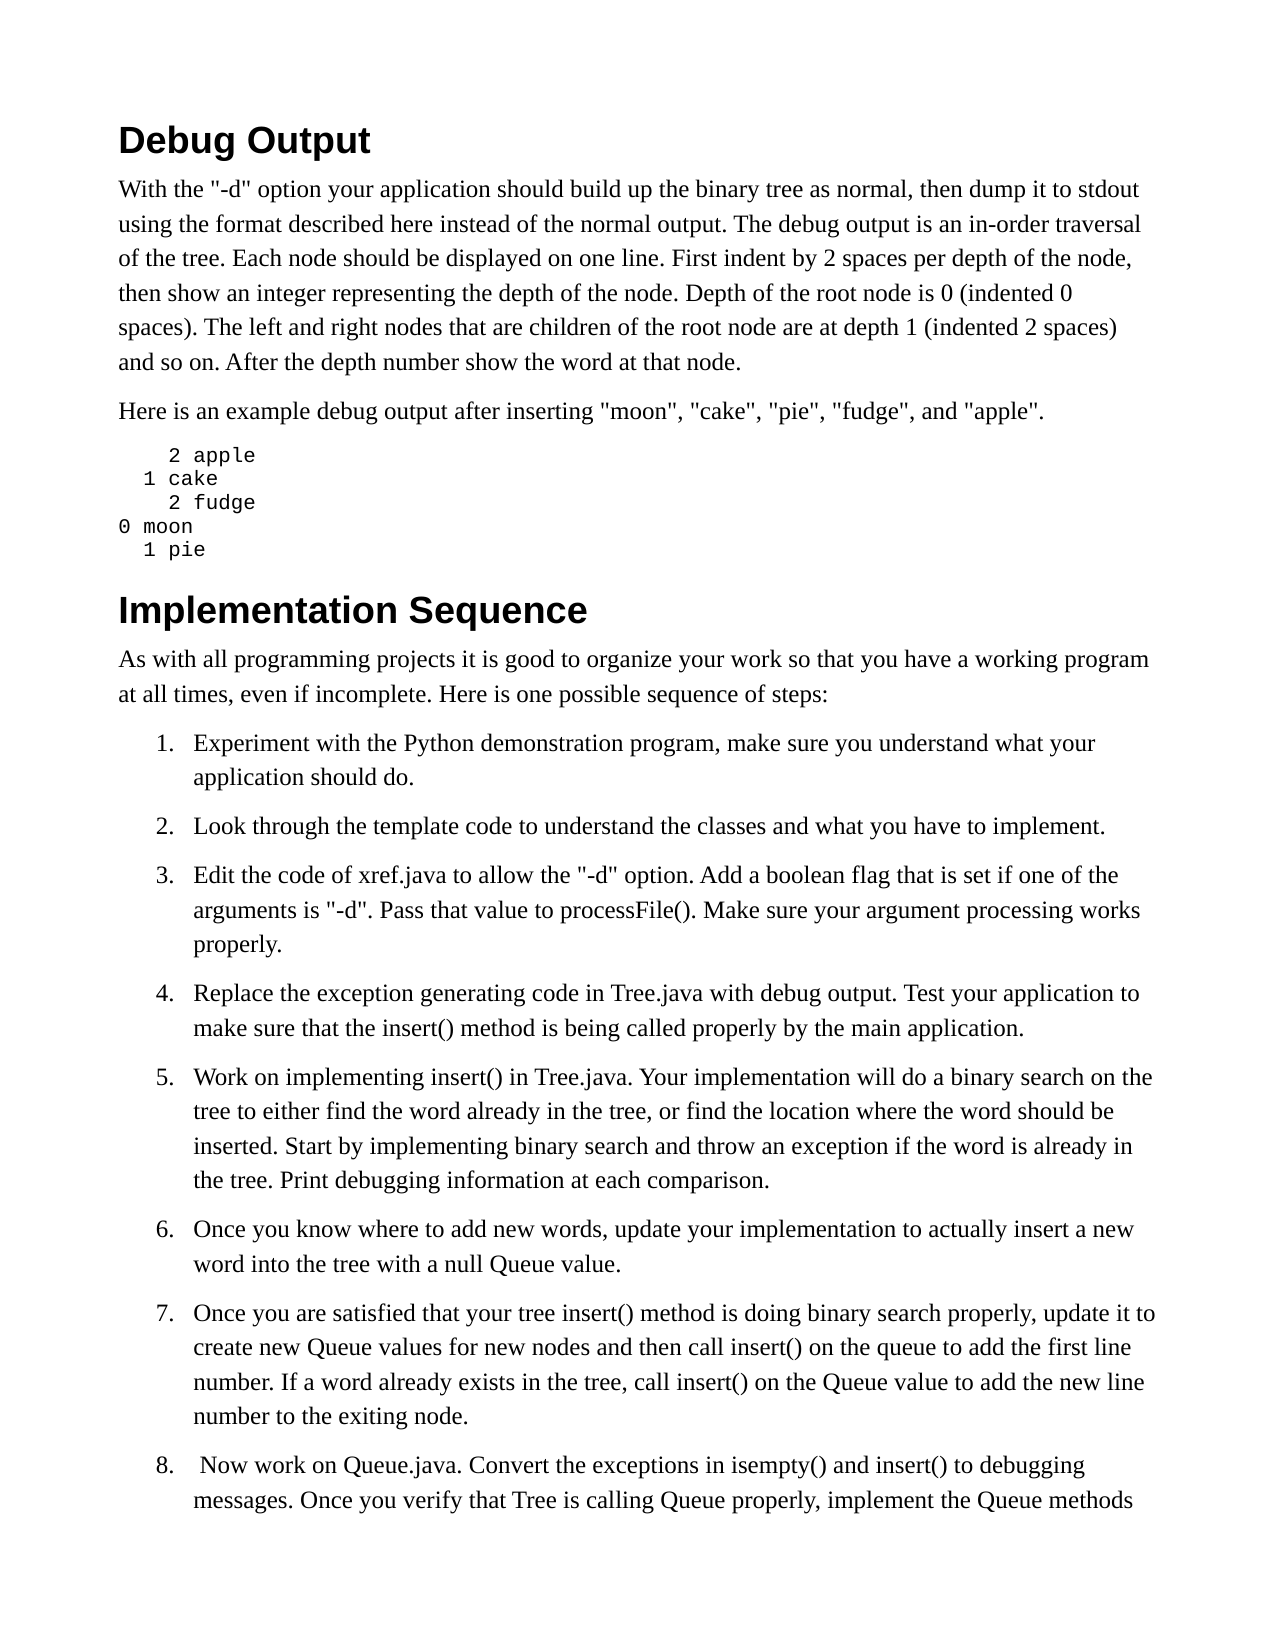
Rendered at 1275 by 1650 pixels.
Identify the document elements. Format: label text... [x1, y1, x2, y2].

list Once you know where to add new words, update your implementation to actually insert a new word into the tree with a null Queue value. [156, 1214, 1157, 1278]
list Once you are satisfied that your tree insert() method is doing binary search properly, update it to create new Queue values for new nodes and then call insert() on the queue to add the first line number. If a word already exists in the tree, call insert() on the Queue value to add the new line number to the exiting node. [156, 1298, 1157, 1430]
subtitle Implementation Sequence [118, 588, 1157, 632]
text 2 fudge [118, 492, 1157, 516]
text 1 pie [118, 539, 1157, 563]
text With the "-d" option your application should build up the binary tree as normal, then dump it to stdout using the format described here instead of the normal output. The debug output is an in-order traversal of the tree. Each node should be displayed on one line. First indent by 2 spaces per depth of the node, then show an integer representing the depth of the node. Depth of the root node is 0 (indented 0 spaces). The left and right nodes that are children of the root node are at depth 1 (indented 2 spaces) and so on. After the depth number show the word at that node. [118, 174, 1157, 375]
text Here is an example debug output after inserting "moon", "cake", "pie", "fudge", and "apple". [118, 396, 1157, 424]
text 1 cake [118, 468, 1157, 492]
list Look through the template code to understand the classes and what you have to implement. [156, 811, 1157, 840]
list Edit the code of xref.java to allow the "-d" option. Add a boolean flag that is set if one of the arguments is "-d". Pass that value to processFile(). Make sure your argument processing works properly. [156, 860, 1157, 958]
list Work on implementing insert() in Tree.java. Your implementation will do a binary search on the tree to either find the word already in the tree, or find the location where the word should be inserted. Start by implementing binary search and throw an exception if the word is already in the tree. Print debugging information at each comparison. [156, 1062, 1157, 1194]
list Experiment with the Python demonstration program, make sure you understand what your application should do. [156, 728, 1157, 791]
list Replace the exception generating code in Tree.java with debug output. Test your application to make sure that the insert() method is being called properly by the main application. [156, 978, 1157, 1042]
subtitle Debug Output [118, 118, 1157, 162]
list Now work on Queue.java. Convert the exceptions in isempty() and insert() to debugging messages. Once you verify that Tree is calling Queue properly, implement the Queue methods [156, 1450, 1157, 1514]
text 0 moon [118, 516, 1157, 539]
text 2 apple [118, 445, 1157, 468]
text As with all programming projects it is good to organize your work so that you have a working program at all times, even if incomplete. Here is one possible sequence of steps: [118, 644, 1157, 707]
